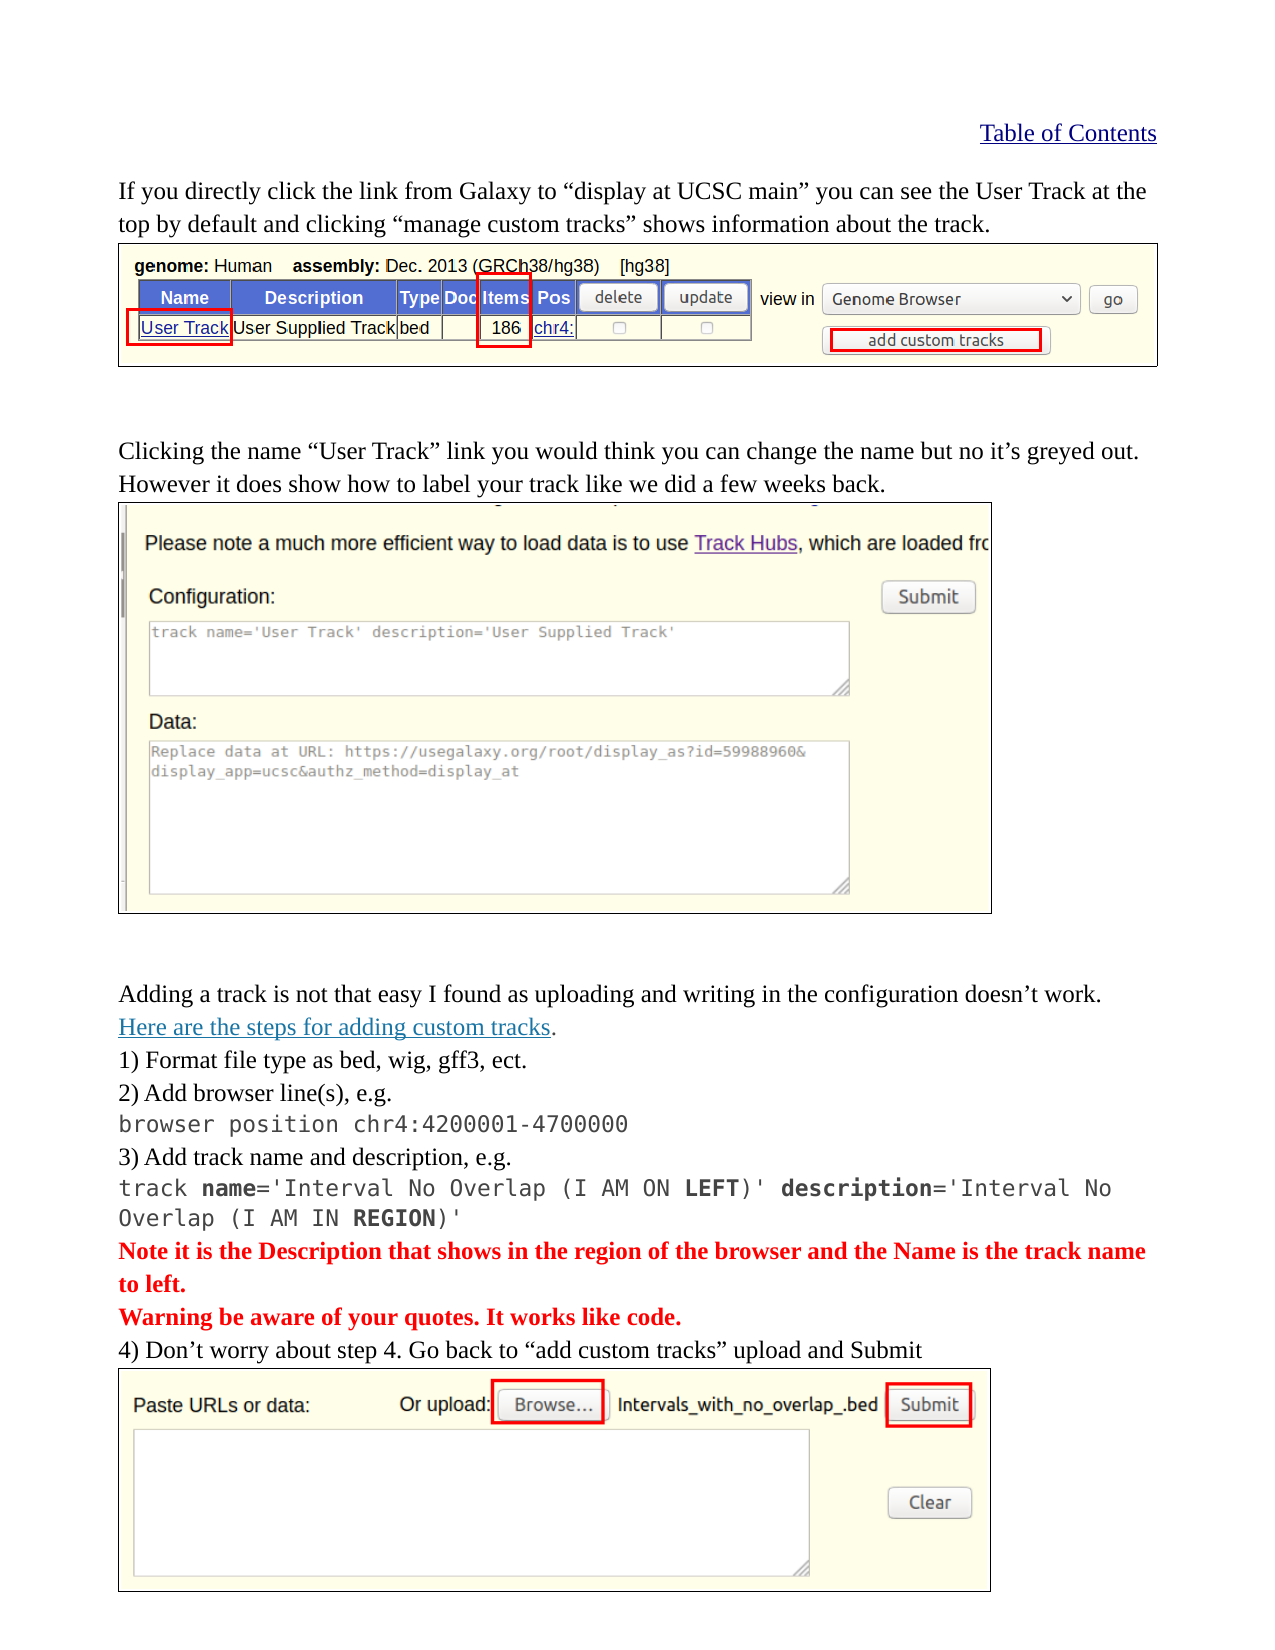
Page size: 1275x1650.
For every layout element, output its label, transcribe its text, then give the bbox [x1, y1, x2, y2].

text 3) Add track name and description, e.g. [118, 1142, 1157, 1170]
text 1) Format file type as bed, wig, gff3, ect. [118, 1045, 1157, 1074]
text Warning be aware of your quotes. It works like code. [118, 1302, 1157, 1331]
text track name='Interval No Overlap (I AM ON LEFT)' description='Interval No Overlap (I AM IN REGION)' [118, 1175, 1157, 1232]
text Clicking the name “User Track” link you would think you can change the name but no it’s greyed out. However it does show how to label your track like we did a few weeks back. [118, 436, 1157, 498]
text Adding a track is not that easy I found as uploading and writing in the configuration doesn’t work. Here are the steps for adding custom tracks. [118, 979, 1157, 1041]
picture [121, 1371, 987, 1589]
text browser position chr4:4200001-4700000 [118, 1111, 1157, 1138]
text 4) Don’t worry about step 4. Go back to “add custom tracks” upload and Submit [118, 1335, 1157, 1364]
text Note it is the Description that shows in the region of the browser and the Name is the track name to left. [118, 1236, 1157, 1298]
picture [121, 245, 1154, 363]
text If you directly click the link from Galaxy to “display at UCSC main” you can see the User Track at the top by default and clicking “manage custom tracks” shows information about the track. [118, 176, 1157, 238]
text 2) Add browser line(s), e.g. [118, 1078, 1157, 1107]
picture [121, 505, 989, 911]
